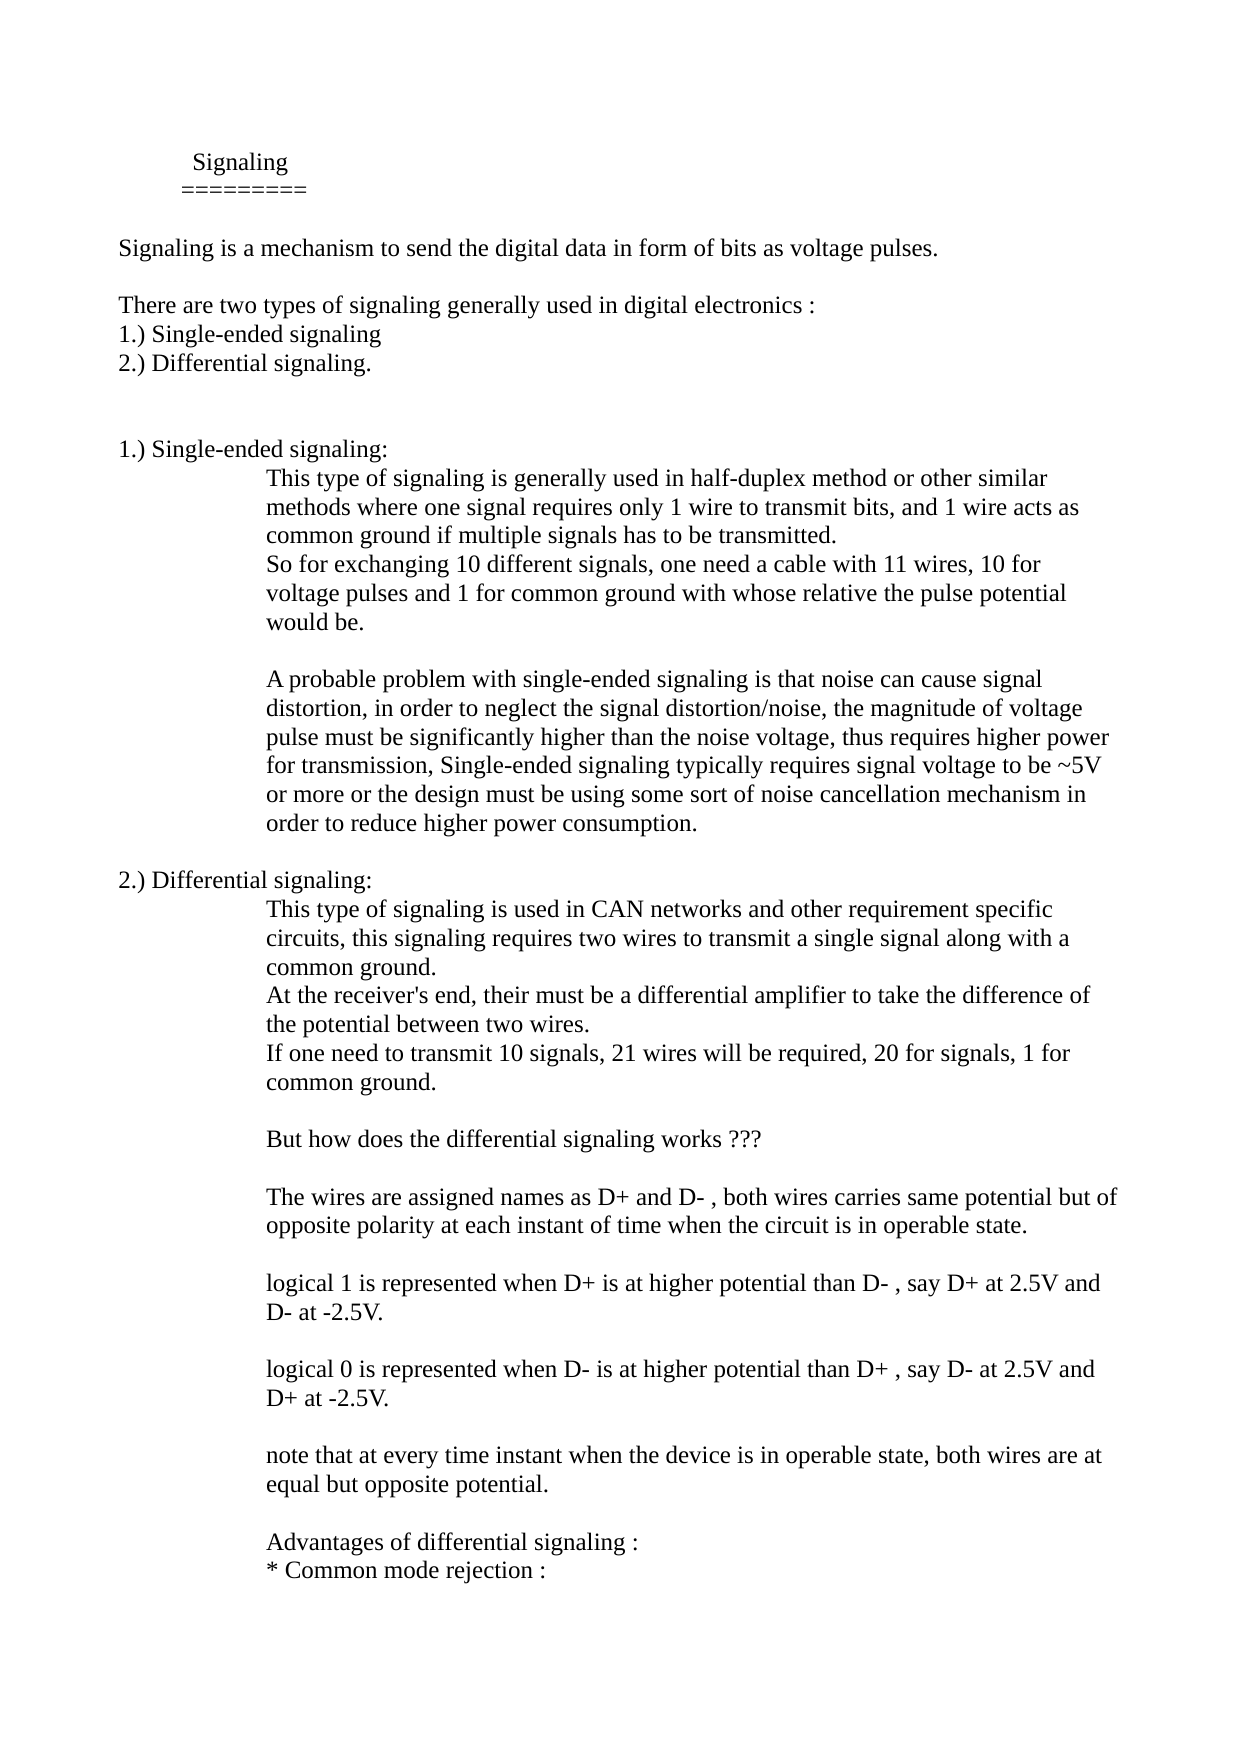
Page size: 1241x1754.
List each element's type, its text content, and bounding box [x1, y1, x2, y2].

text logical 0 is represented when D- is at higher potential than D+ , say D- at 2.5V and D+ at -2.5V. [118, 1354, 1122, 1412]
text Signaling [118, 118, 1122, 176]
text distortion, in order to neglect the signal distortion/noise, the magnitude of voltage [118, 693, 1122, 722]
text methods where one signal requires only 1 wire to transmit bits, and 1 wire acts as [118, 492, 1122, 521]
text 1.) Single-ended signaling: [118, 434, 1122, 463]
text pulse must be significantly higher than the noise voltage, thus requires higher power [118, 722, 1122, 751]
text So for exchanging 10 different signals, one need a cable with 11 wires, 10 for [118, 549, 1122, 578]
text Advantages of differential signaling : [118, 1527, 1122, 1556]
text logical 1 is represented when D+ is at higher potential than D- , say D+ at 2.5V and D- at -2.5V. [118, 1268, 1122, 1326]
text There are two types of signaling generally used in digital electronics : [118, 291, 1122, 319]
text opposite polarity at each instant of time when the circuit is in operable state. [118, 1211, 1122, 1239]
text common ground. [118, 1067, 1122, 1096]
text order to reduce higher power consumption. [118, 808, 1122, 837]
text common ground if multiple signals has to be transmitted. [118, 521, 1122, 549]
text for transmission, Single-ended signaling typically requires signal voltage to be ~5V or more or the design must be using some sort of noise cancellation mechanism in [118, 751, 1122, 808]
text voltage pulses and 1 for common ground with whose relative the pulse potential [118, 578, 1122, 607]
text the potential between two wires. [118, 1009, 1122, 1038]
text If one need to transmit 10 signals, 21 wires will be required, 20 for signals, 1 for [118, 1038, 1122, 1067]
text * Common mode rejection : [118, 1556, 1122, 1584]
text ========= [118, 176, 1122, 204]
text 2.) Differential signaling. [118, 348, 1122, 377]
text 1.) Single-ended signaling [118, 319, 1122, 348]
text A probable problem with single-ended signaling is that noise can cause signal [118, 664, 1122, 693]
text 2.) Differential signaling: [118, 866, 1122, 894]
text Signaling is a mechanism to send the digital data in form of bits as voltage pulses. [118, 233, 1122, 262]
text would be. [118, 607, 1122, 636]
text note that at every time instant when the device is in operable state, both wires are at equal but opposite potential. [118, 1441, 1122, 1498]
text The wires are assigned names as D+ and D- , both wires carries same potential but of [118, 1182, 1122, 1211]
text This type of signaling is used in CAN networks and other requirement specific [118, 894, 1122, 923]
text At the receiver's end, their must be a differential amplifier to take the difference of [118, 981, 1122, 1009]
text circuits, this signaling requires two wires to transmit a single signal along with a [118, 923, 1122, 952]
text This type of signaling is generally used in half-duplex method or other similar [118, 463, 1122, 492]
text common ground. [118, 952, 1122, 981]
text But how does the differential signaling works ??? [118, 1124, 1122, 1153]
